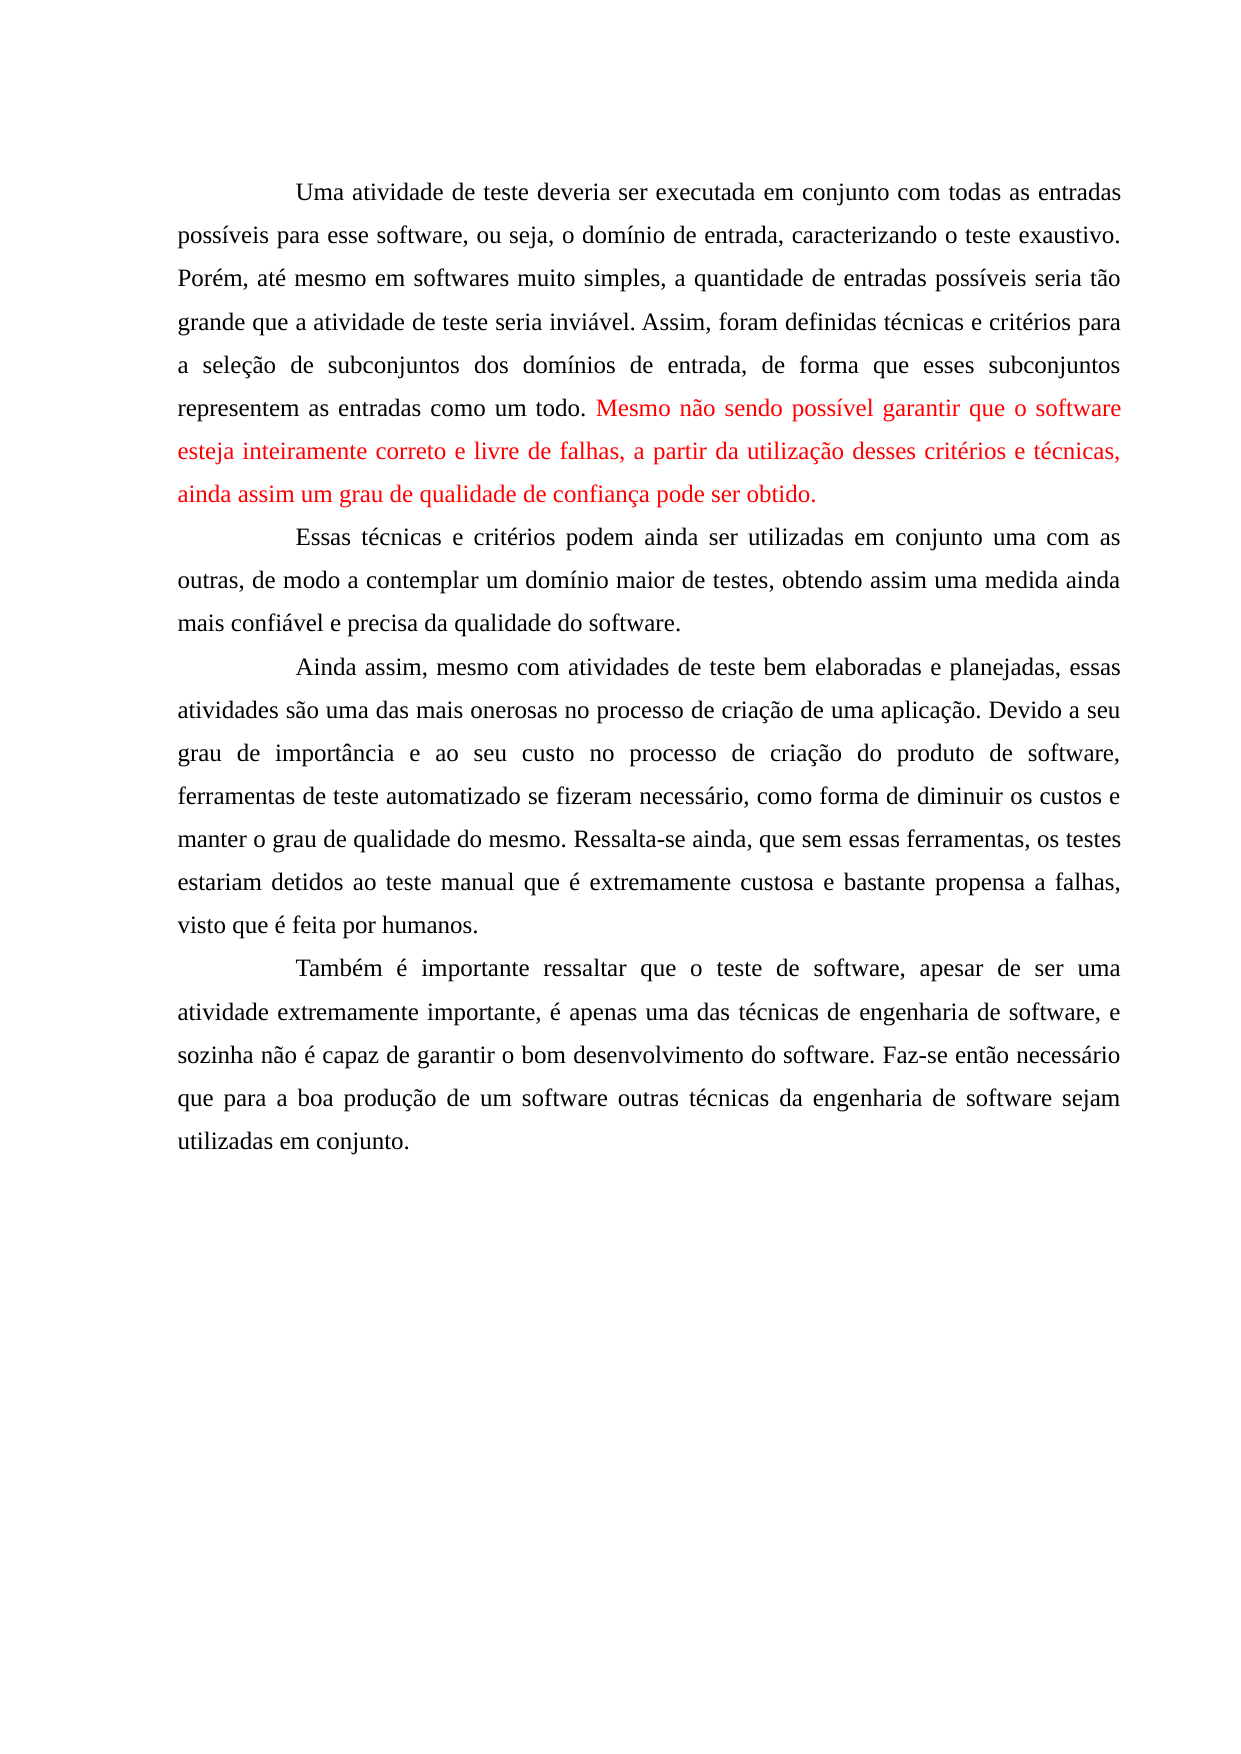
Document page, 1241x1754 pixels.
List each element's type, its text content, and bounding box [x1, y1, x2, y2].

text Ainda assim, mesmo com atividades de teste bem elaboradas e planejadas, essas atividades são uma das mais onerosas no processo de criação de uma aplicação. Devido a seu grau de importância e ao seu custo no processo de criação do produto de software, ferramentas de teste automatizado se fizeram necessário, como forma de diminuir os custos e manter o grau de qualidade do mesmo. Ressalta-se ainda, que sem essas ferramentas, os testes estariam detidos ao teste manual que é extremamente custosa e bastante propensa a falhas, visto que é feita por humanos. [177, 652, 1122, 939]
text Também é importante ressaltar que o teste de software, apesar de ser uma atividade extremamente importante, é apenas uma das técnicas de engenharia de software, e sozinha não é capaz de garantir o bom desenvolvimento do software. Faz-se então necessário que para a boa produção de um software outras técnicas da engenharia de software sejam utilizadas em conjunto. [177, 953, 1122, 1155]
text Essas técnicas e critérios podem ainda ser utilizadas em conjunto uma com as outras, de modo a contemplar um domínio maior de testes, obtendo assim uma medida ainda mais confiável e precisa da qualidade do software. [177, 522, 1122, 637]
text Uma atividade de teste deveria ser executada em conjunto com todas as entradas possíveis para esse software, ou seja, o domínio de entrada, caracterizando o teste exaustivo. Porém, até mesmo em softwares muito simples, a quantidade de entradas possíveis seria tão grande que a atividade de teste seria inviável. Assim, foram definidas técnicas e critérios para a seleção de subconjuntos dos domínios de entrada, de forma que esses subconjuntos representem as entradas como um todo. Mesmo não sendo possível garantir que o software esteja inteiramente correto e livre de falhas, a partir da utilização desses critérios e técnicas, ainda assim um grau de qualidade de confiança pode ser obtido. [177, 177, 1122, 508]
